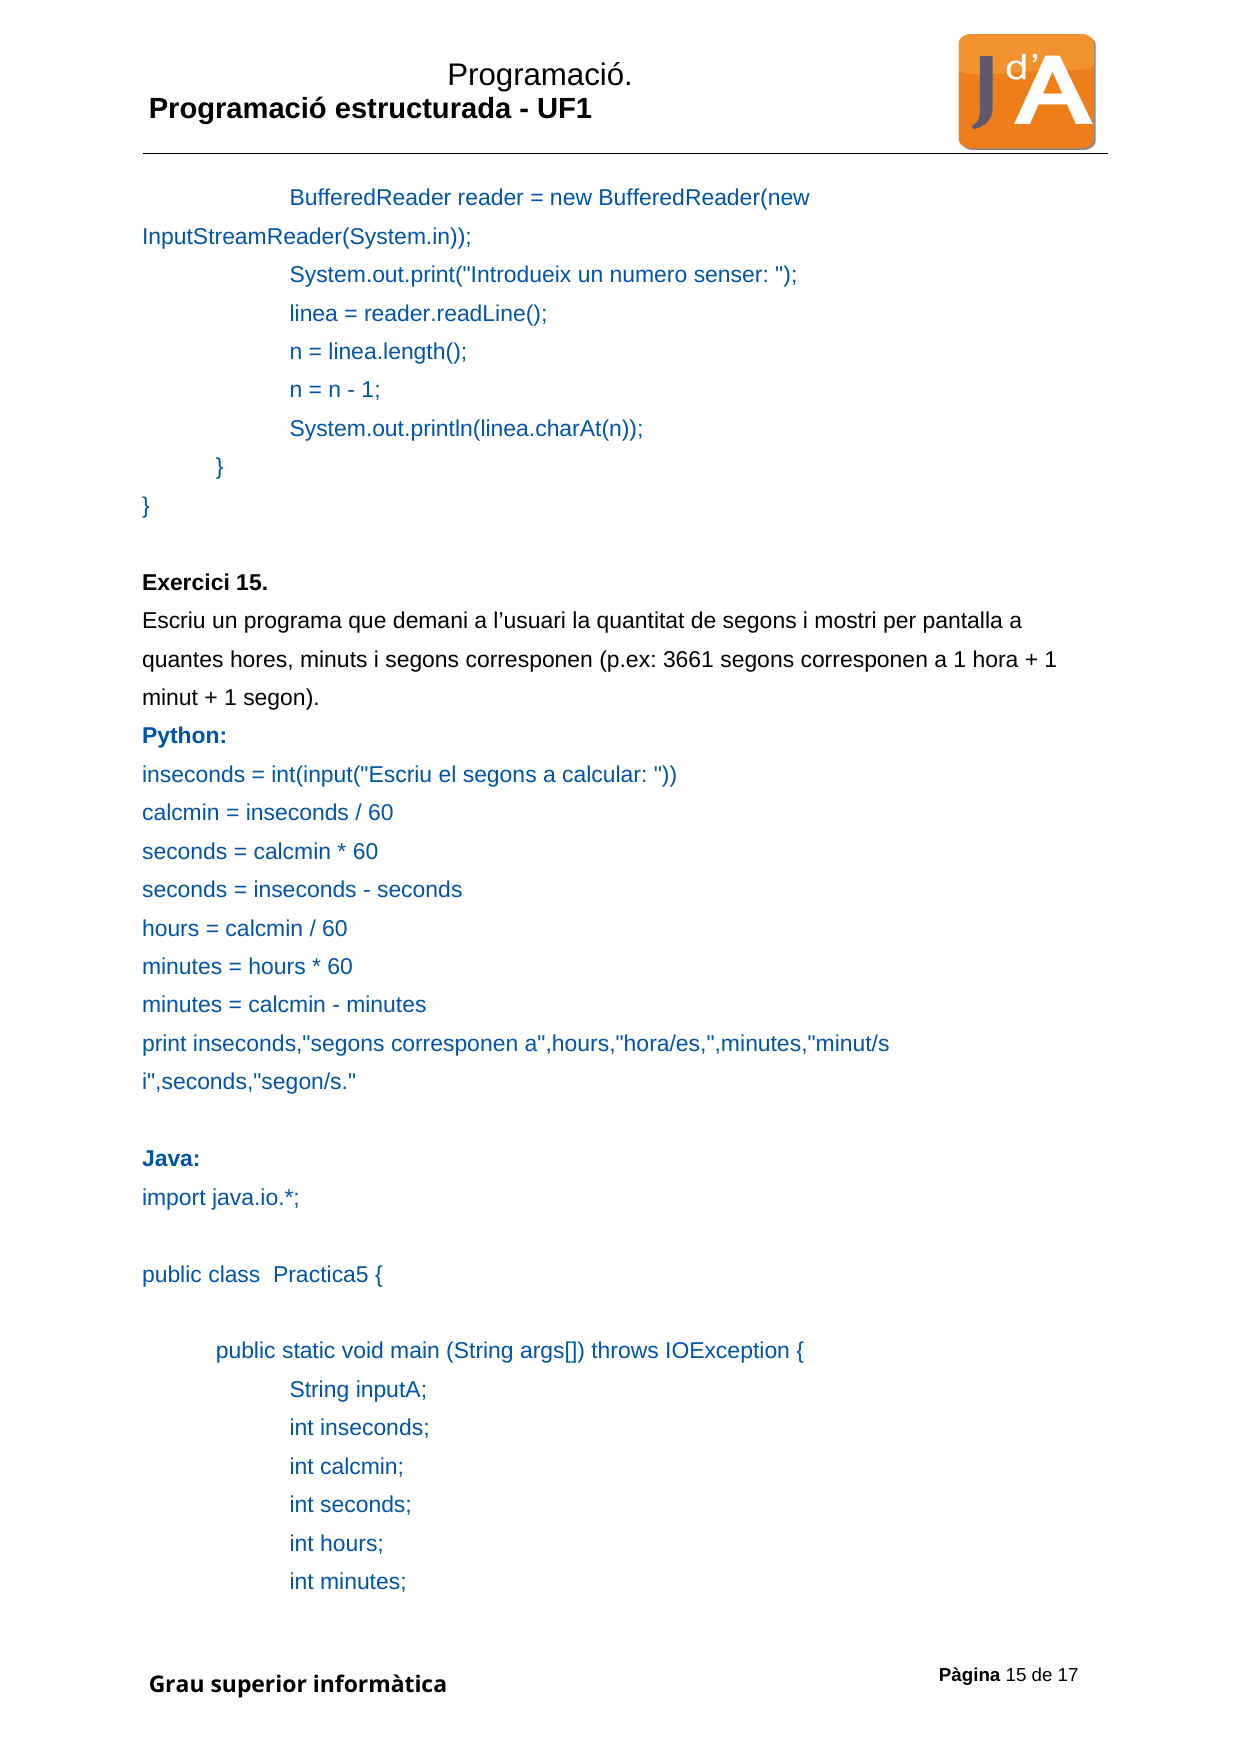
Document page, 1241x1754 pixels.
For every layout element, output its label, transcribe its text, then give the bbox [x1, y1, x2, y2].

text Python: [142, 723, 1107, 749]
text Java: [142, 1146, 1107, 1172]
text minutes = hours * 60 [142, 954, 1107, 979]
text int inseconds; [142, 1415, 1107, 1441]
text public static void main (String args[]) throws IOException { [142, 1338, 1107, 1364]
text System.out.println(linea.charAt(n)); [142, 416, 1107, 441]
text seconds = calcmin * 60 [142, 838, 1107, 864]
text System.out.print("Introdueix un numero senser: "); [142, 262, 1107, 287]
text Escriu un programa que demani a l’usuari la quantitat de segons i mostri per pantalla a quantes hores, minuts i segons corresponen (p.ex: 3661 segons corresponen a 1 hora + 1 minut + 1 segon). [142, 608, 1107, 710]
text minutes = calcmin - minutes [142, 992, 1107, 1018]
text int minutes; [142, 1569, 1107, 1594]
text } [142, 492, 1107, 518]
text int seconds; [142, 1492, 1107, 1517]
text n = linea.length(); [142, 339, 1107, 364]
text seconds = inseconds - seconds [142, 877, 1107, 902]
text Exercici 15. [142, 569, 1107, 595]
text String inputA; [142, 1377, 1107, 1402]
text linea = reader.readLine(); [142, 300, 1107, 326]
text BufferedReader reader = new BufferedReader(new InputStreamReader(System.in)); [142, 185, 1107, 249]
picture [958, 34, 1096, 150]
text n = n - 1; [142, 377, 1107, 403]
text int calcmin; [142, 1453, 1107, 1479]
text calcmin = inseconds / 60 [142, 800, 1107, 826]
text public class Practica5 { [142, 1261, 1107, 1287]
text inseconds = int(input("Escriu el segons a calcular: ")) [142, 762, 1107, 787]
text import java.io.*; [142, 1184, 1107, 1210]
text print inseconds,"segons corresponen a",hours,"hora/es,",minutes,"minut/s i",seconds,"segon/s." [142, 1031, 1107, 1095]
text int hours; [142, 1530, 1107, 1556]
text } [142, 454, 1107, 480]
text hours = calcmin / 60 [142, 915, 1107, 941]
